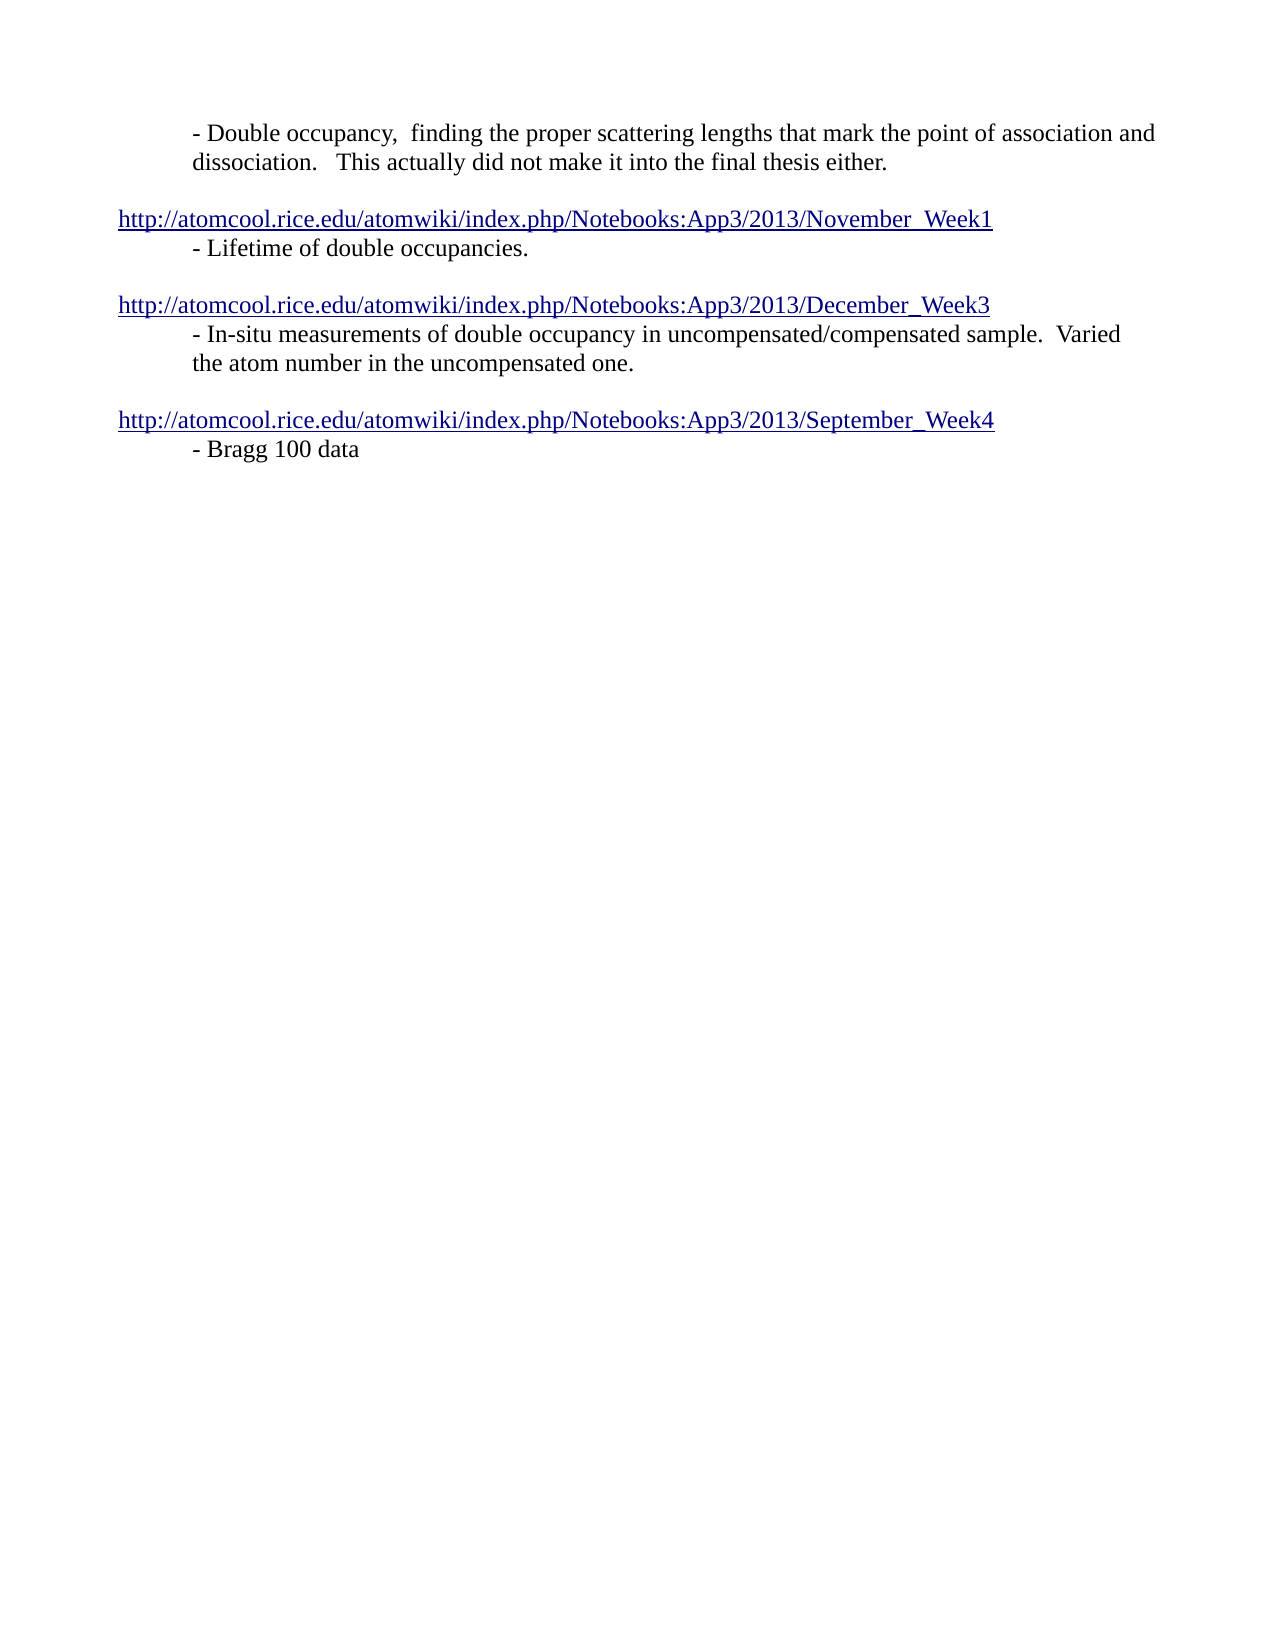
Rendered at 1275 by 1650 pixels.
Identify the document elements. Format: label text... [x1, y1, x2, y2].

text http://atomcool.rice.edu/atomwiki/index.php/Notebooks:App3/2013/December_Week3 [118, 291, 1157, 319]
text - In-situ measurements of double occupancy in uncompensated/compensated sample. Varied the atom number in the uncompensated one. [192, 319, 1157, 377]
text http://atomcool.rice.edu/atomwiki/index.php/Notebooks:App3/2013/September_Week4 [118, 406, 1157, 434]
text http://atomcool.rice.edu/atomwiki/index.php/Notebooks:App3/2013/November_Week1 [118, 204, 1157, 233]
text - Double occupancy, finding the proper scattering lengths that mark the point of association and dissociation. This actually did not make it into the final thesis either. [192, 118, 1157, 176]
text - Bragg 100 data [192, 434, 1157, 463]
text - Lifetime of double occupancies. [192, 233, 1157, 262]
